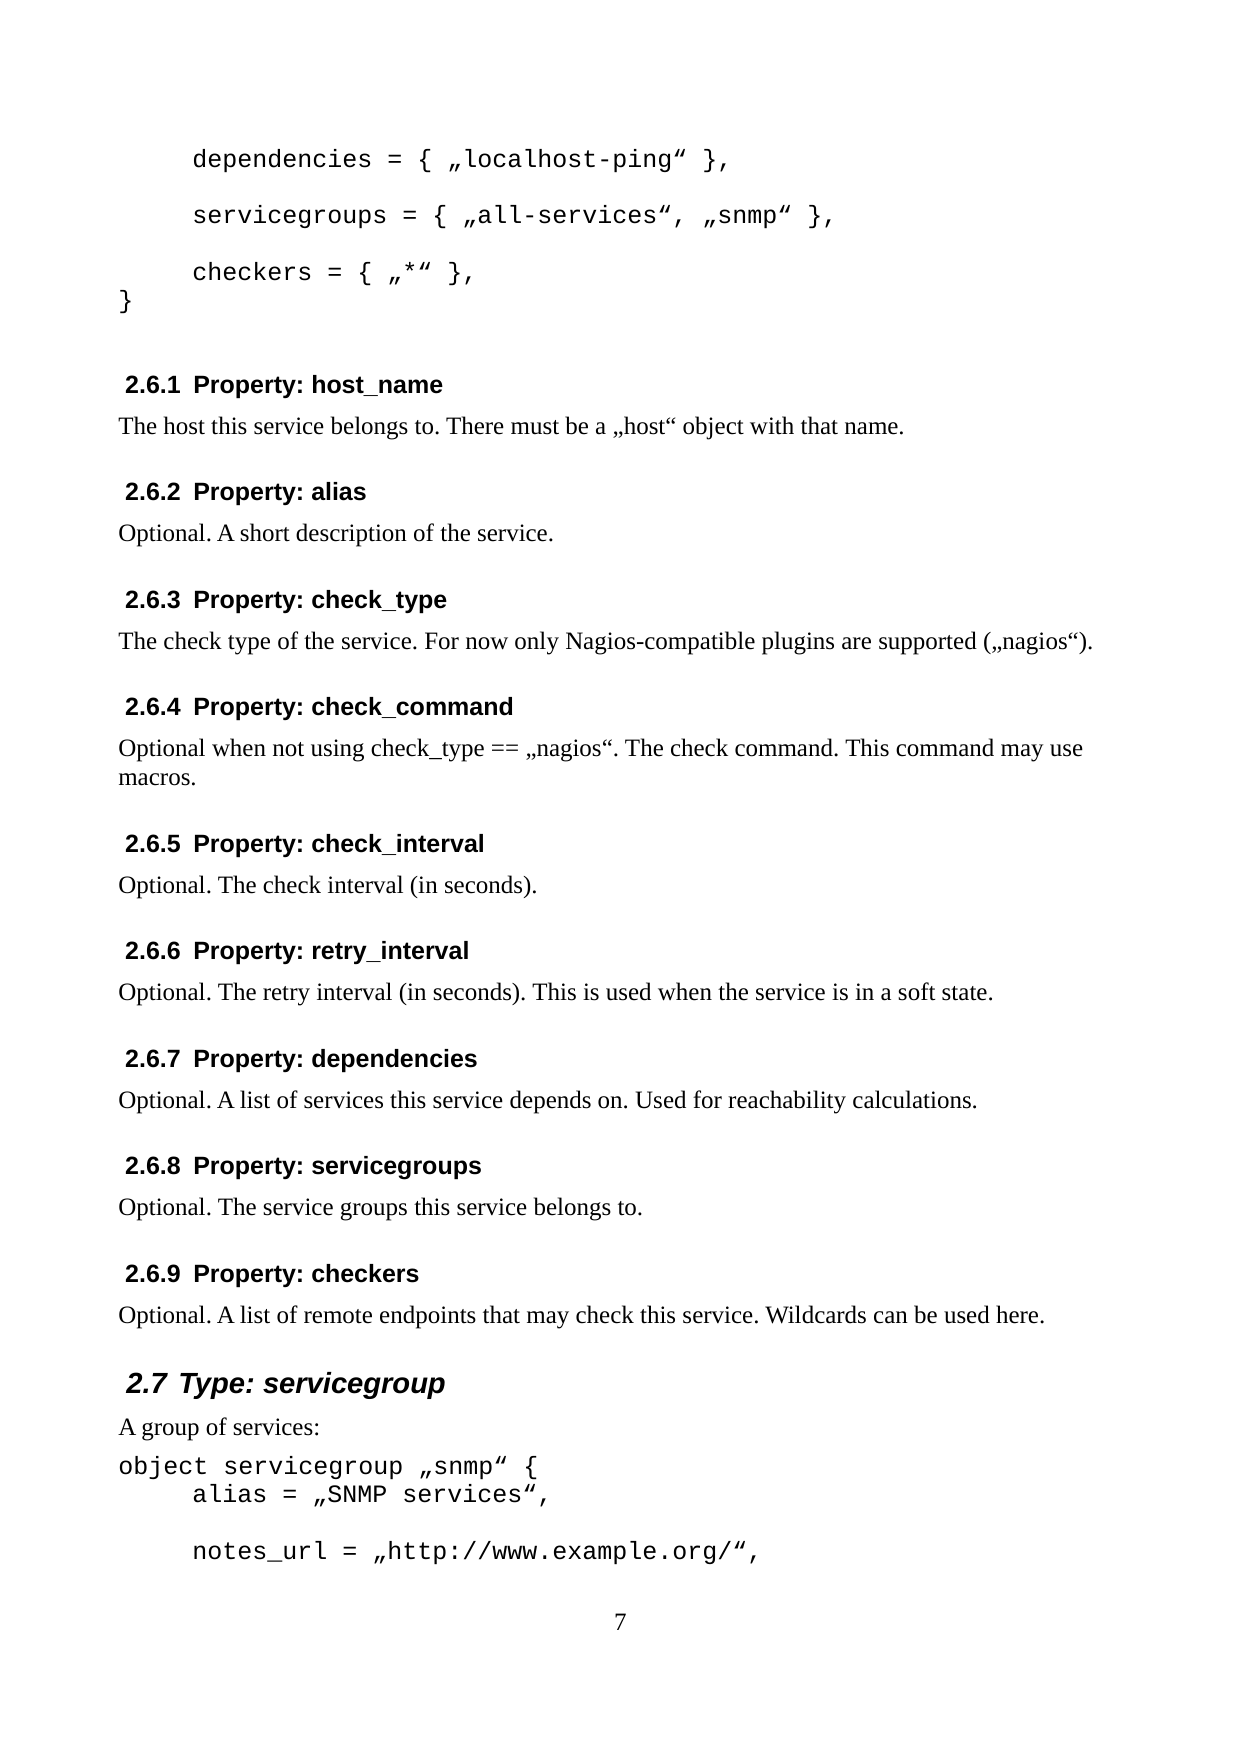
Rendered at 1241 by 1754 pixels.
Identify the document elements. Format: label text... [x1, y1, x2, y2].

text notes_url = „http://www.example.org/“, [118, 1538, 1122, 1567]
text A group of services: [118, 1412, 1122, 1441]
text servicegroups = { „all-services“, „snmp“ }, [118, 203, 1122, 231]
subtitle Property: retry_interval [118, 936, 1122, 965]
text Optional. The service groups this service belongs to. [118, 1192, 1122, 1221]
text checkers = { „*“ }, [118, 260, 1122, 288]
text object servicegroup „snmp“ { [118, 1453, 1122, 1482]
subtitle Property: alias [118, 477, 1122, 506]
text The host this service belongs to. There must be a „host“ object with that name. [118, 411, 1122, 440]
text Optional. The check interval (in seconds). [118, 870, 1122, 898]
subtitle Property: check_command [118, 692, 1122, 721]
text Optional. A list of remote endpoints that may check this service. Wildcards can be used here. [118, 1300, 1122, 1328]
text Optional. The retry interval (in seconds). This is used when the service is in a soft state. [118, 977, 1122, 1006]
subtitle Property: dependencies [118, 1043, 1122, 1072]
subtitle Property: checkers [118, 1258, 1122, 1287]
text Optional. A list of services this service depends on. Used for reachability calculations. [118, 1085, 1122, 1113]
subtitle Type: servicegroup [118, 1366, 1122, 1399]
text dependencies = { „localhost-ping“ }, [118, 146, 1122, 175]
text The check type of the service. For now only Nagios-compatible plugins are supported („nagios“). [118, 626, 1122, 655]
text } [118, 288, 1122, 316]
subtitle Property: host_name [118, 370, 1122, 398]
text alias = „SNMP services“, [118, 1482, 1122, 1510]
subtitle Property: check_interval [118, 828, 1122, 857]
subtitle Property: servicegroups [118, 1151, 1122, 1180]
text Optional when not using check_type == „nagios“. The check command. This command may use macros. [118, 733, 1122, 791]
text Optional. A short description of the service. [118, 518, 1122, 547]
subtitle Property: check_type [118, 585, 1122, 613]
